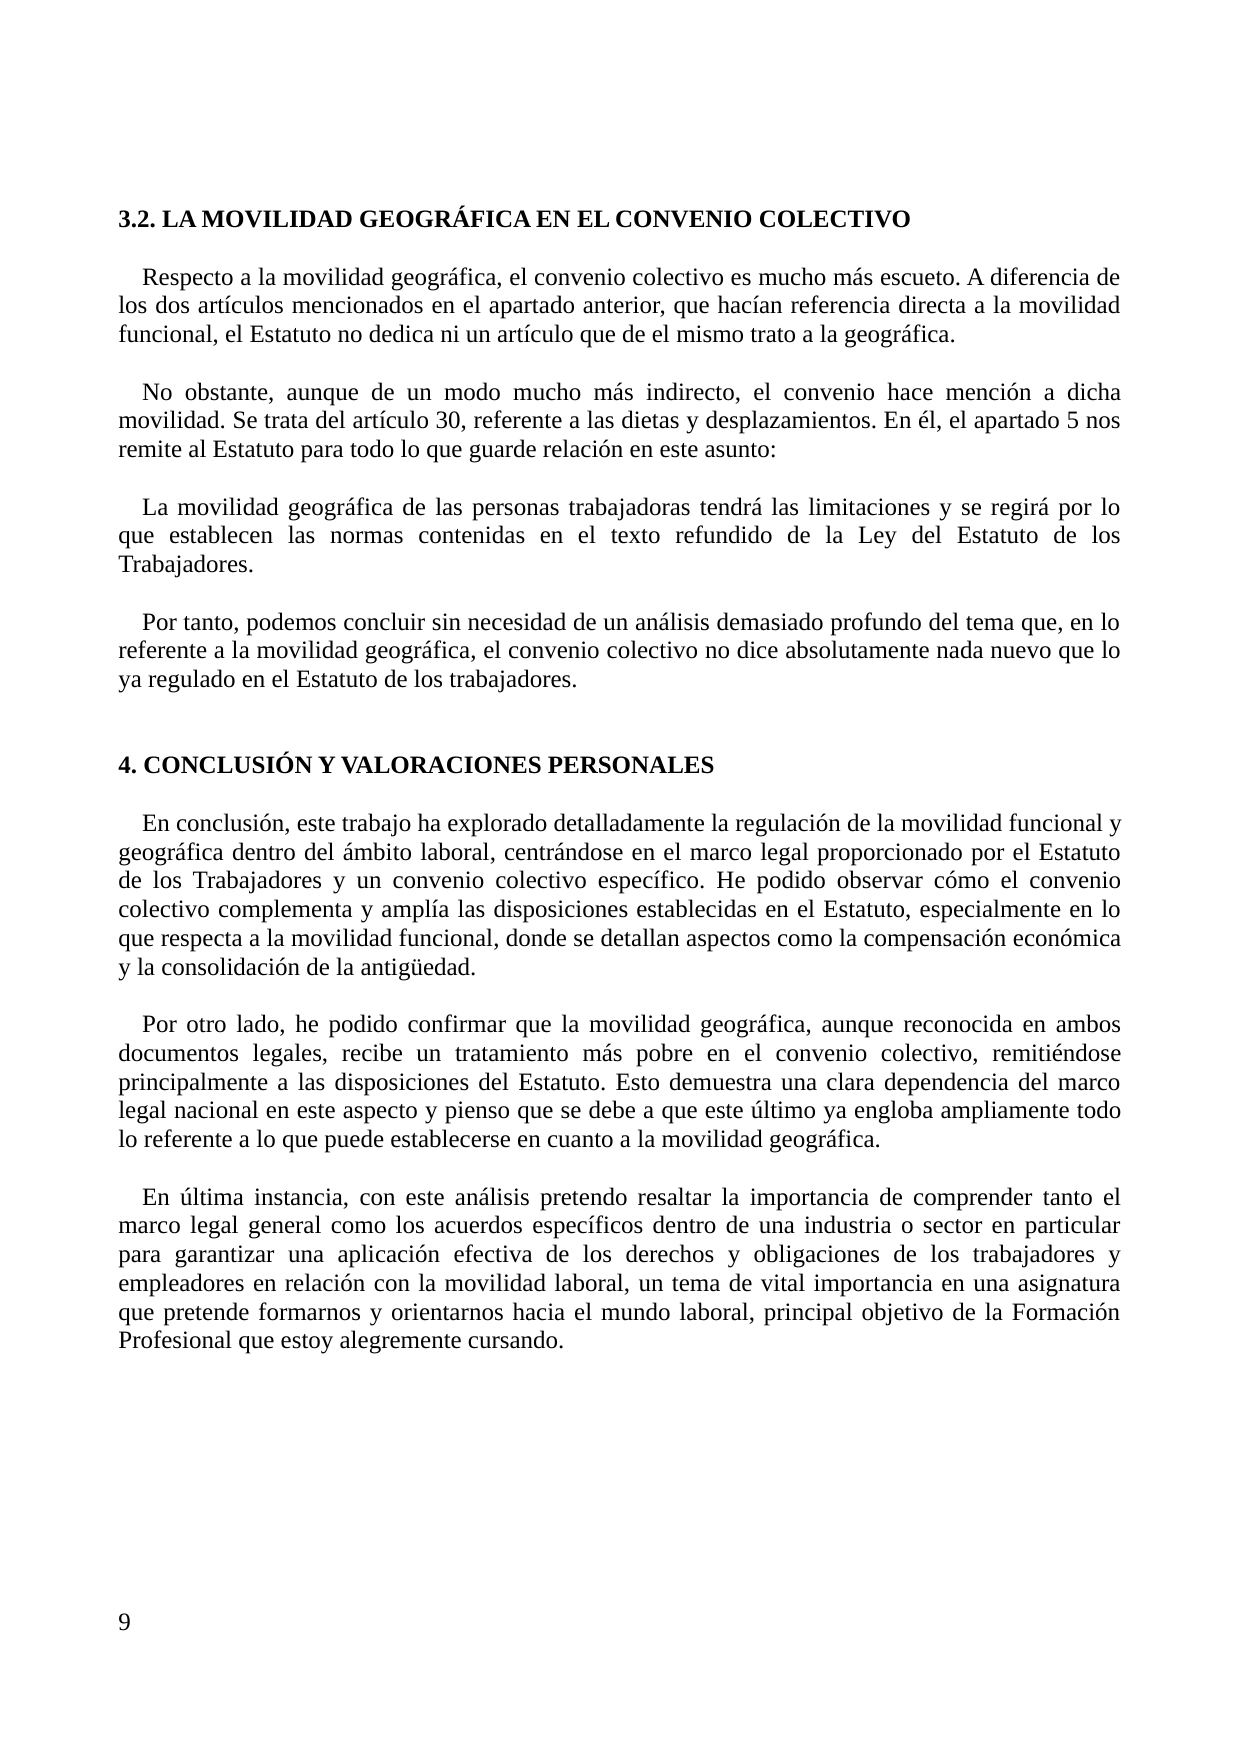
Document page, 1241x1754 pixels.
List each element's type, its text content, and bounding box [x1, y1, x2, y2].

text En última instancia, con este análisis pretendo resaltar la importancia de comprender tanto el marco legal general como los acuerdos específicos dentro de una industria o sector en particular para garantizar una aplicación efectiva de los derechos y obligaciones de los trabajadores y empleadores en relación con la movilidad laboral, un tema de vital importancia en una asignatura que pretende formarnos y orientarnos hacia el mundo laboral, principal objetivo de la Formación Profesional que estoy alegremente cursando. [118, 1182, 1122, 1354]
text 4. CONCLUSIÓN Y VALORACIONES PERSONALES [118, 751, 1122, 779]
text La movilidad geográfica de las personas trabajadoras tendrá las limitaciones y se regirá por lo que establecen las normas contenidas en el texto refundido de la Ley del Estatuto de los Trabajadores. [118, 492, 1122, 578]
text 3.2. LA MOVILIDAD GEOGRÁFICA EN EL CONVENIO COLECTIVO [118, 204, 1122, 233]
text Por otro lado, he podido confirmar que la movilidad geográfica, aunque reconocida en ambos documentos legales, recibe un tratamiento más pobre en el convenio colectivo, remitiéndose principalmente a las disposiciones del Estatuto. Esto demuestra una clara dependencia del marco legal nacional en este aspecto y pienso que se debe a que este último ya engloba ampliamente todo lo referente a lo que puede establecerse en cuanto a la movilidad geográfica. [118, 1009, 1122, 1153]
text Por tanto, podemos concluir sin necesidad de un análisis demasiado profundo del tema que, en lo referente a la movilidad geográfica, el convenio colectivo no dice absolutamente nada nuevo que lo ya regulado en el Estatuto de los trabajadores. [118, 607, 1122, 693]
text No obstante, aunque de un modo mucho más indirecto, el convenio hace mención a dicha movilidad. Se trata del artículo 30, referente a las dietas y desplazamientos. En él, el apartado 5 nos remite al Estatuto para todo lo que guarde relación en este asunto: [118, 377, 1122, 463]
text Respecto a la movilidad geográfica, el convenio colectivo es mucho más escueto. A diferencia de los dos artículos mencionados en el apartado anterior, que hacían referencia directa a la movilidad funcional, el Estatuto no dedica ni un artículo que de el mismo trato a la geográfica. [118, 262, 1122, 348]
text En conclusión, este trabajo ha explorado detalladamente la regulación de la movilidad funcional y geográfica dentro del ámbito laboral, centrándose en el marco legal proporcionado por el Estatuto de los Trabajadores y un convenio colectivo específico. He podido observar cómo el convenio colectivo complementa y amplía las disposiciones establecidas en el Estatuto, especialmente en lo que respecta a la movilidad funcional, donde se detallan aspectos como la compensación económica y la consolidación de la antigüedad. [118, 808, 1122, 981]
